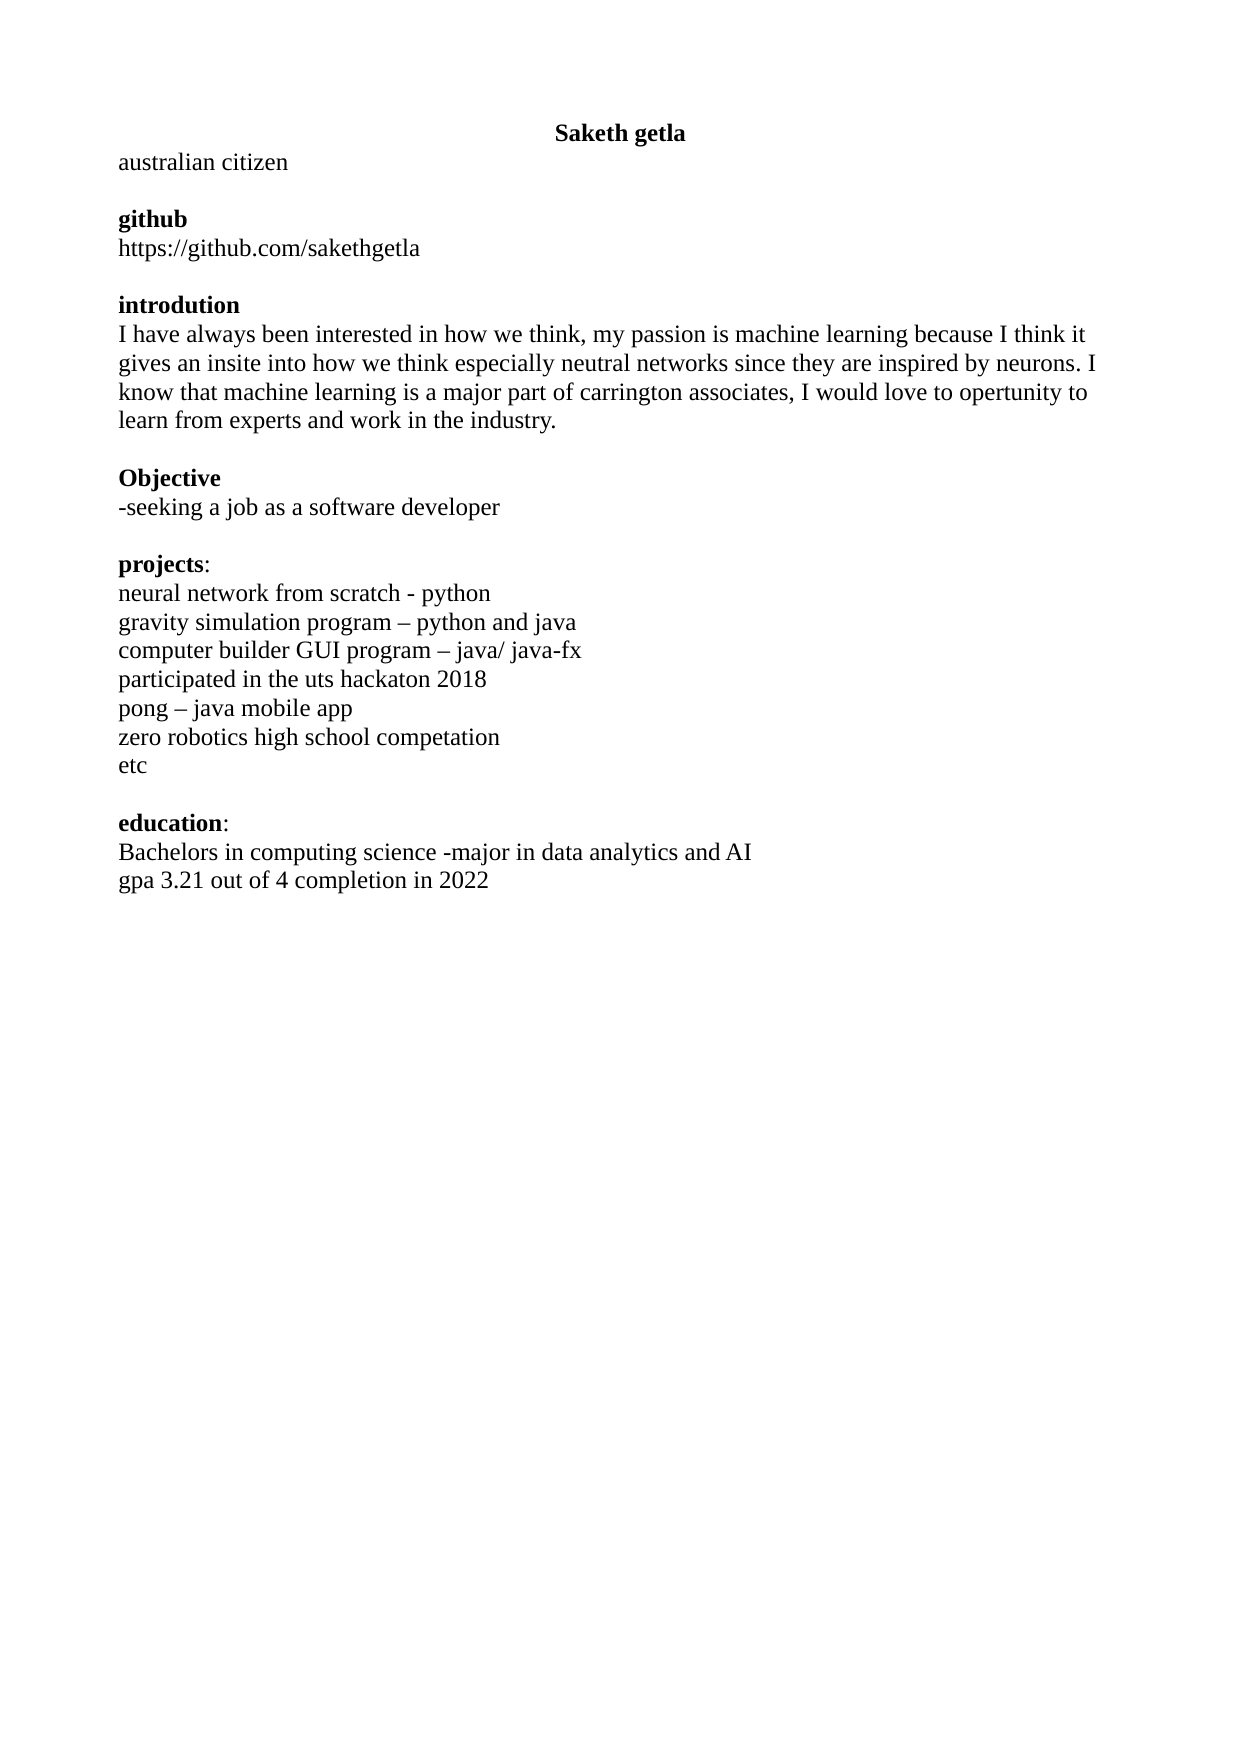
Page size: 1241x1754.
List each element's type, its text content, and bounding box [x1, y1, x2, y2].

text gravity simulation program – python and java [118, 607, 1122, 636]
text -seeking a job as a software developer [118, 492, 1122, 521]
text projects: [118, 549, 1122, 578]
text participated in the uts hackaton 2018 [118, 664, 1122, 693]
text Objective [118, 463, 1122, 492]
text computer builder GUI program – java/ java-fx [118, 636, 1122, 664]
text github [118, 204, 1122, 233]
text I have always been interested in how we think, my passion is machine learning because I think it gives an insite into how we think especially neutral networks since they are inspired by neurons. I know that machine learning is a major part of carrington associates, I would love to opertunity to learn from experts and work in the industry. [118, 319, 1122, 434]
text neural network from scratch - python [118, 578, 1122, 607]
text zero robotics high school competation [118, 722, 1122, 751]
text etc [118, 751, 1122, 779]
text Bachelors in computing science -major in data analytics and AI [118, 837, 1122, 866]
text gpa 3.21 out of 4 completion in 2022 [118, 866, 1122, 894]
text https://github.com/sakethgetla [118, 233, 1122, 262]
text Saketh getla [118, 118, 1122, 147]
text introdution [118, 291, 1122, 319]
text education: [118, 808, 1122, 837]
text pong – java mobile app [118, 693, 1122, 722]
text australian citizen [118, 147, 1122, 176]
